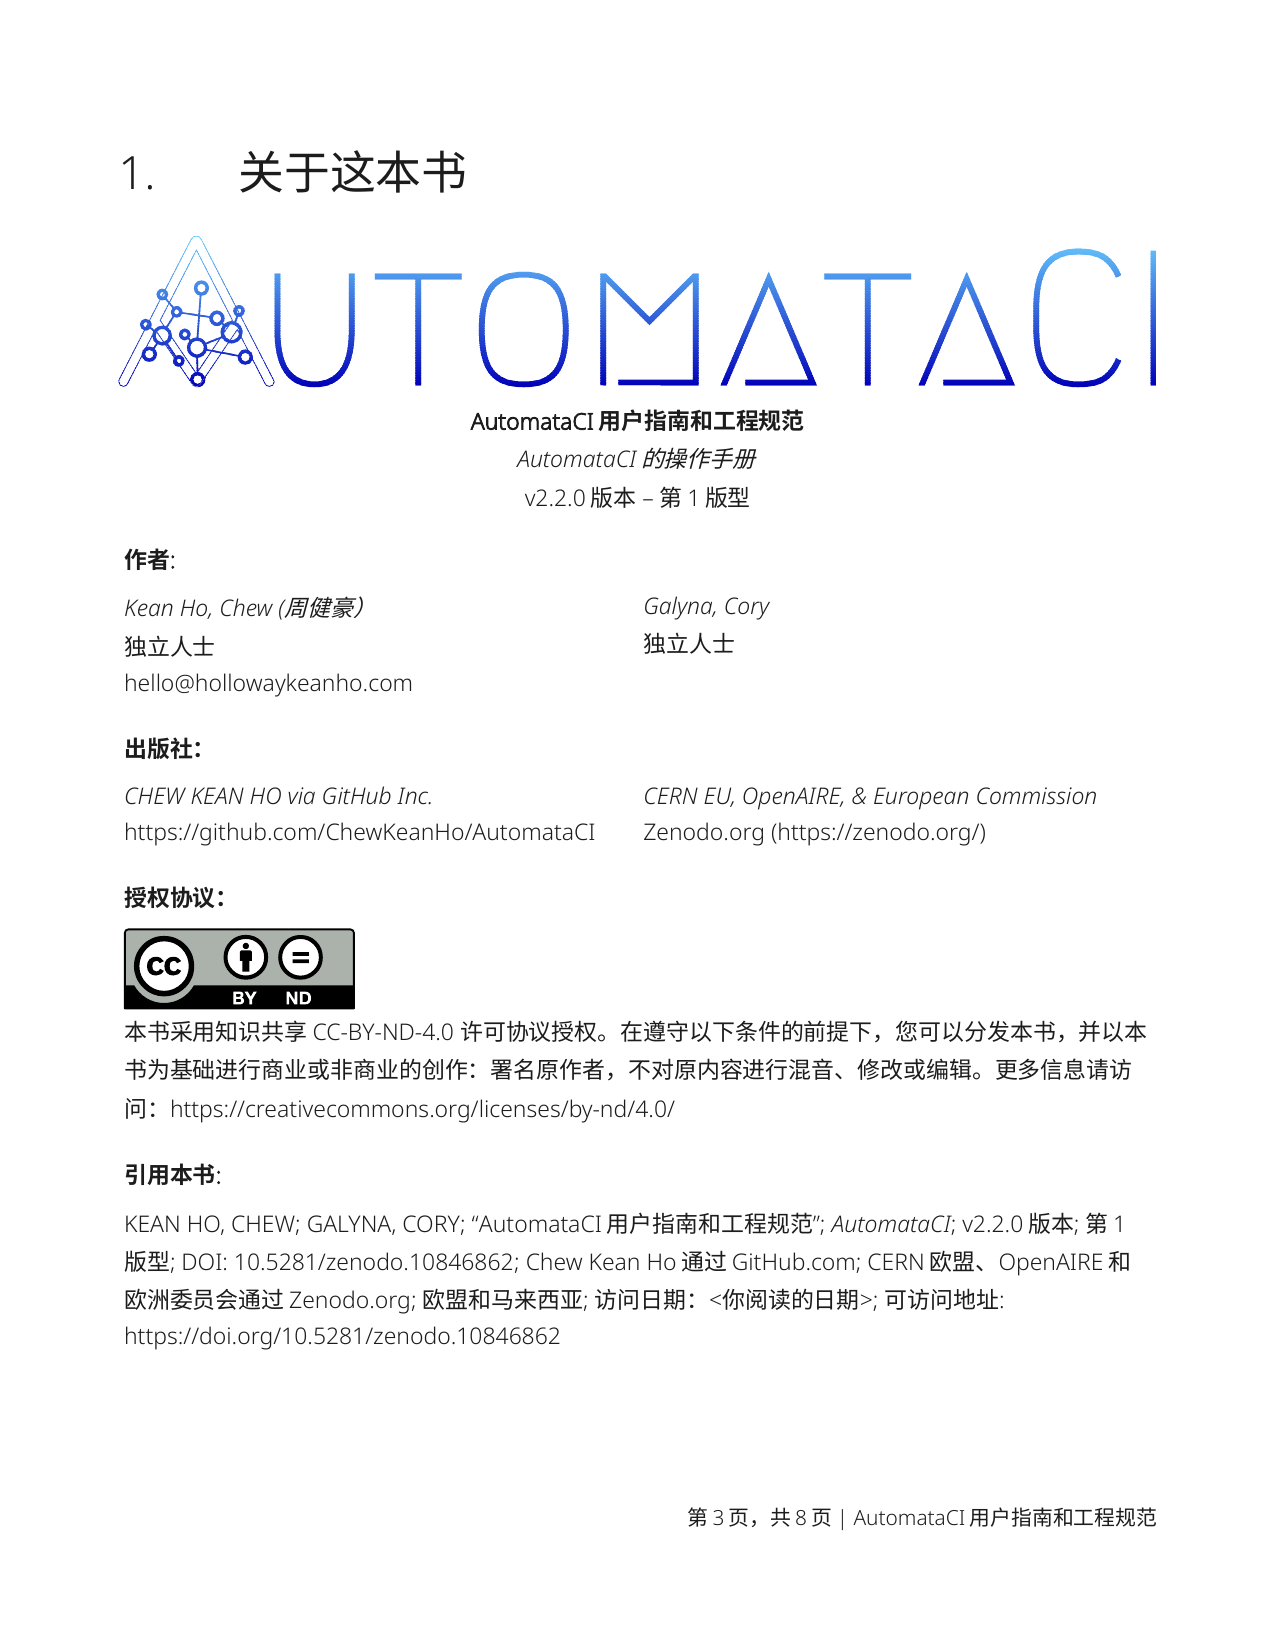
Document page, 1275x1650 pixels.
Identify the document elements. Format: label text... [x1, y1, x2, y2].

table_cell [118, 708, 1157, 725]
table_cell [118, 1134, 1157, 1151]
table_header [118, 518, 1157, 536]
table_cell Kean Ho, Chew (周健豪） 独立人士 hello@hollowaykeanho.com [118, 585, 637, 707]
text AutomataCI的操作手册 [118, 441, 1157, 475]
text AutomataCI用户指南和工程规范 [118, 403, 1157, 436]
subtitle 关于这本书 [118, 136, 1157, 203]
table_cell CERN EU, OpenAIRE, & European Commission Zenodo.org (https://zenodo.org/) [638, 774, 1157, 856]
table_cell 出版社： [118, 725, 1157, 774]
table_cell CHEW KEAN HO via GitHub Inc. https://github.com/ChewKeanHo/AutomataCI [118, 774, 637, 856]
table_cell KEAN HO, CHEW; GALYNA, CORY; “AutomataCI用户指南和工程规范”; AutomataCI; v2.2.0版本; 第1版型; DOI: 10.5281/zenodo.10846862; Chew Kean Ho通过GitHub.com; CERN欧盟、OpenAIRE和欧洲委员会通过Zenodo.org; 欧盟和马来西亚; 访问日期：<你阅读的日期>; 可访问地址: https://doi.org/10.5281/zenodo.10846862 [118, 1200, 1157, 1361]
table_cell 授权协议： [118, 874, 1157, 923]
table_cell 引用本书: [118, 1151, 1157, 1200]
table_cell [118, 856, 1157, 874]
table_cell Galyna, Cory 独立人士 [638, 585, 1157, 707]
table_cell 作者: [118, 536, 1157, 584]
text v2.2.0版本 – 第1版型 [118, 480, 1157, 513]
table_cell 本书采用知识共享 CC-BY-ND-4.0 许可协议授权。在遵守以下条件的前提下，您可以分发本书，并以本书为基础进行商业或非商业的创作：署名原作者，不对原内容进行混音、修改或编辑。更多信息请访问：https://creativecommons.org/licenses/by-nd/4.0/ [118, 923, 1157, 1133]
